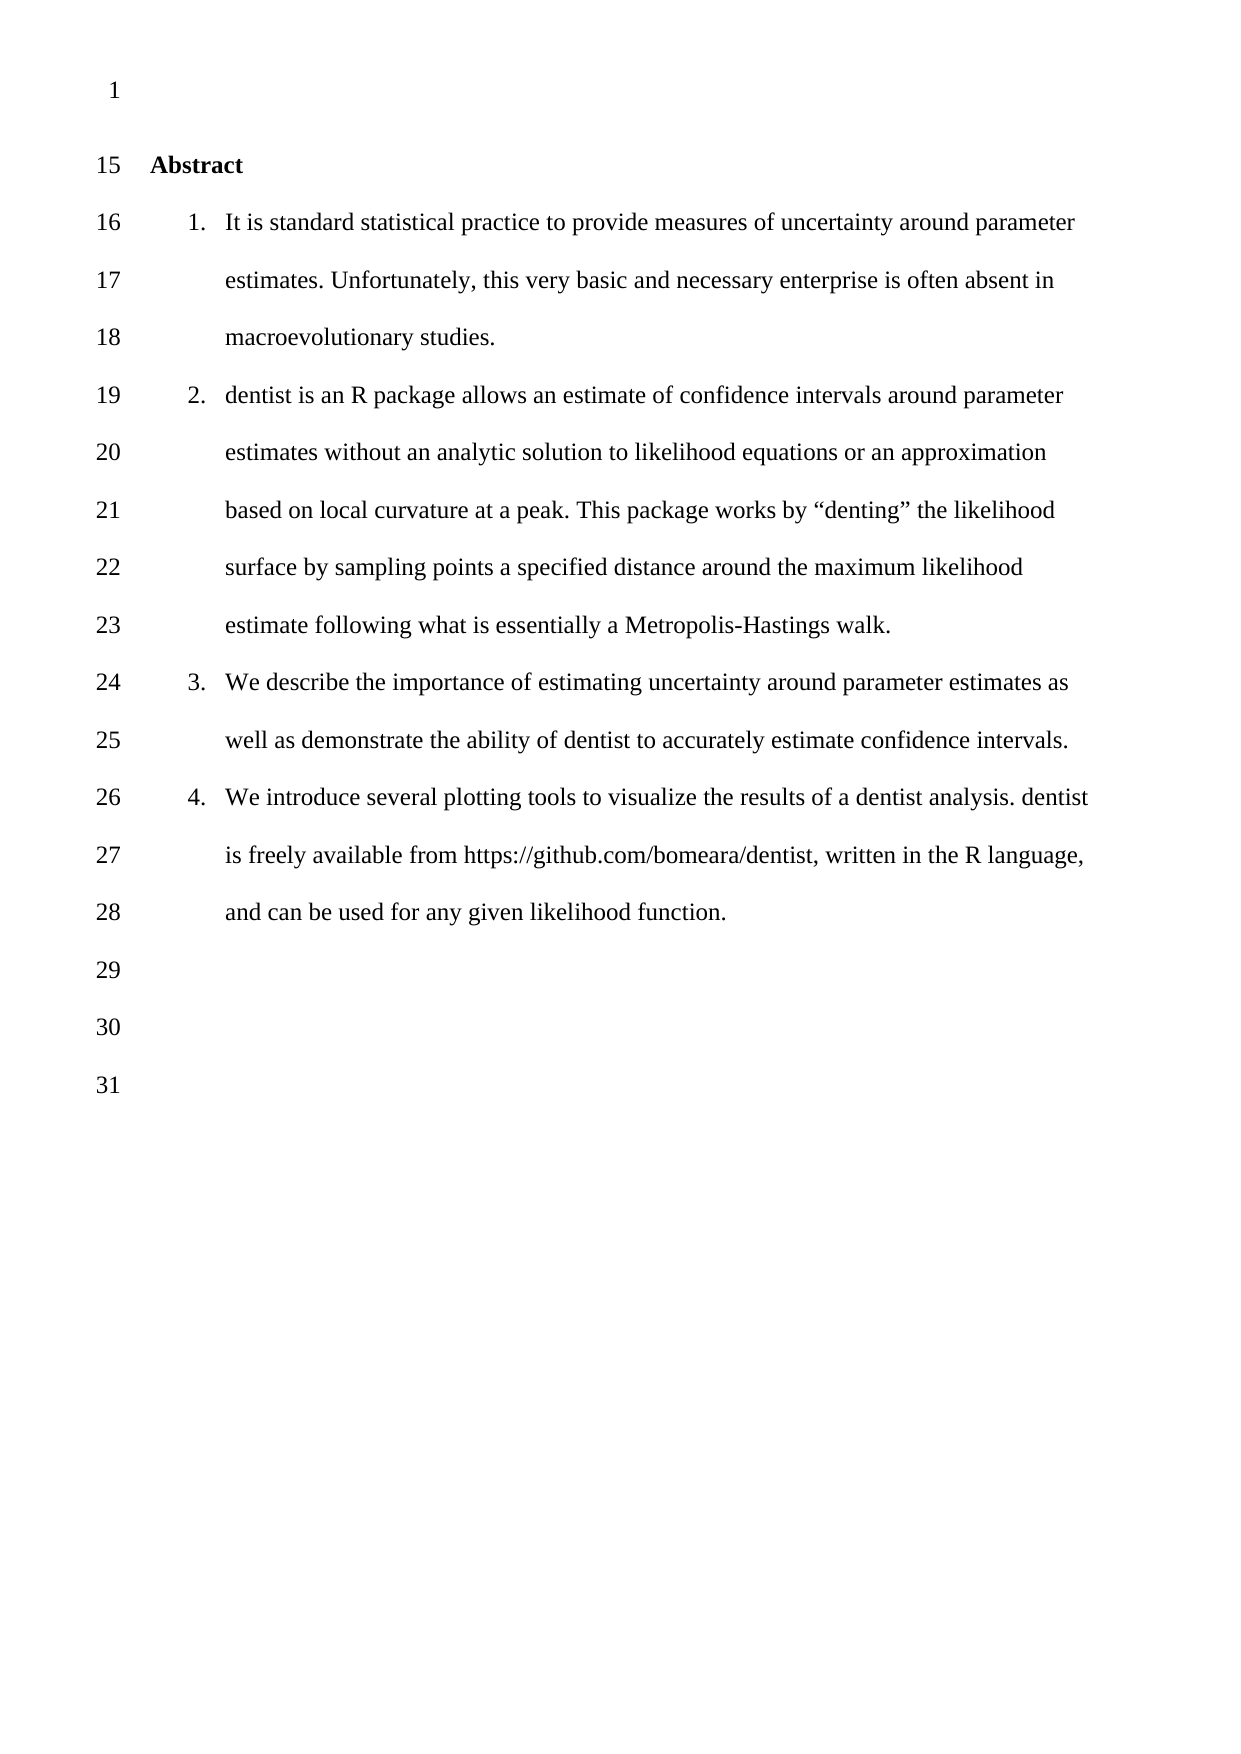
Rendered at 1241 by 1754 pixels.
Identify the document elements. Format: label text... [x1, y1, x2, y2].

list We describe the importance of estimating uncertainty around parameter estimates as well as demonstrate the ability of dentist to accurately estimate confidence intervals. [187, 667, 1090, 754]
text Abstract [150, 150, 1090, 179]
list We introduce several plotting tools to visualize the results of a dentist analysis. dentist is freely available from https://github.com/bomeara/dentist, written in the R language, and can be used for any given likelihood function. [187, 782, 1090, 926]
list dentist is an R package allows an estimate of confidence intervals around parameter estimates without an analytic solution to likelihood equations or an approximation based on local curvature at a peak. This package works by “denting” the likelihood surface by sampling points a specified distance around the maximum likelihood estimate following what is essentially a Metropolis-Hastings walk. [187, 380, 1090, 639]
list It is standard statistical practice to provide measures of uncertainty around parameter estimates. Unfortunately, this very basic and necessary enterprise is often absent in macroevolutionary studies. [187, 207, 1090, 351]
